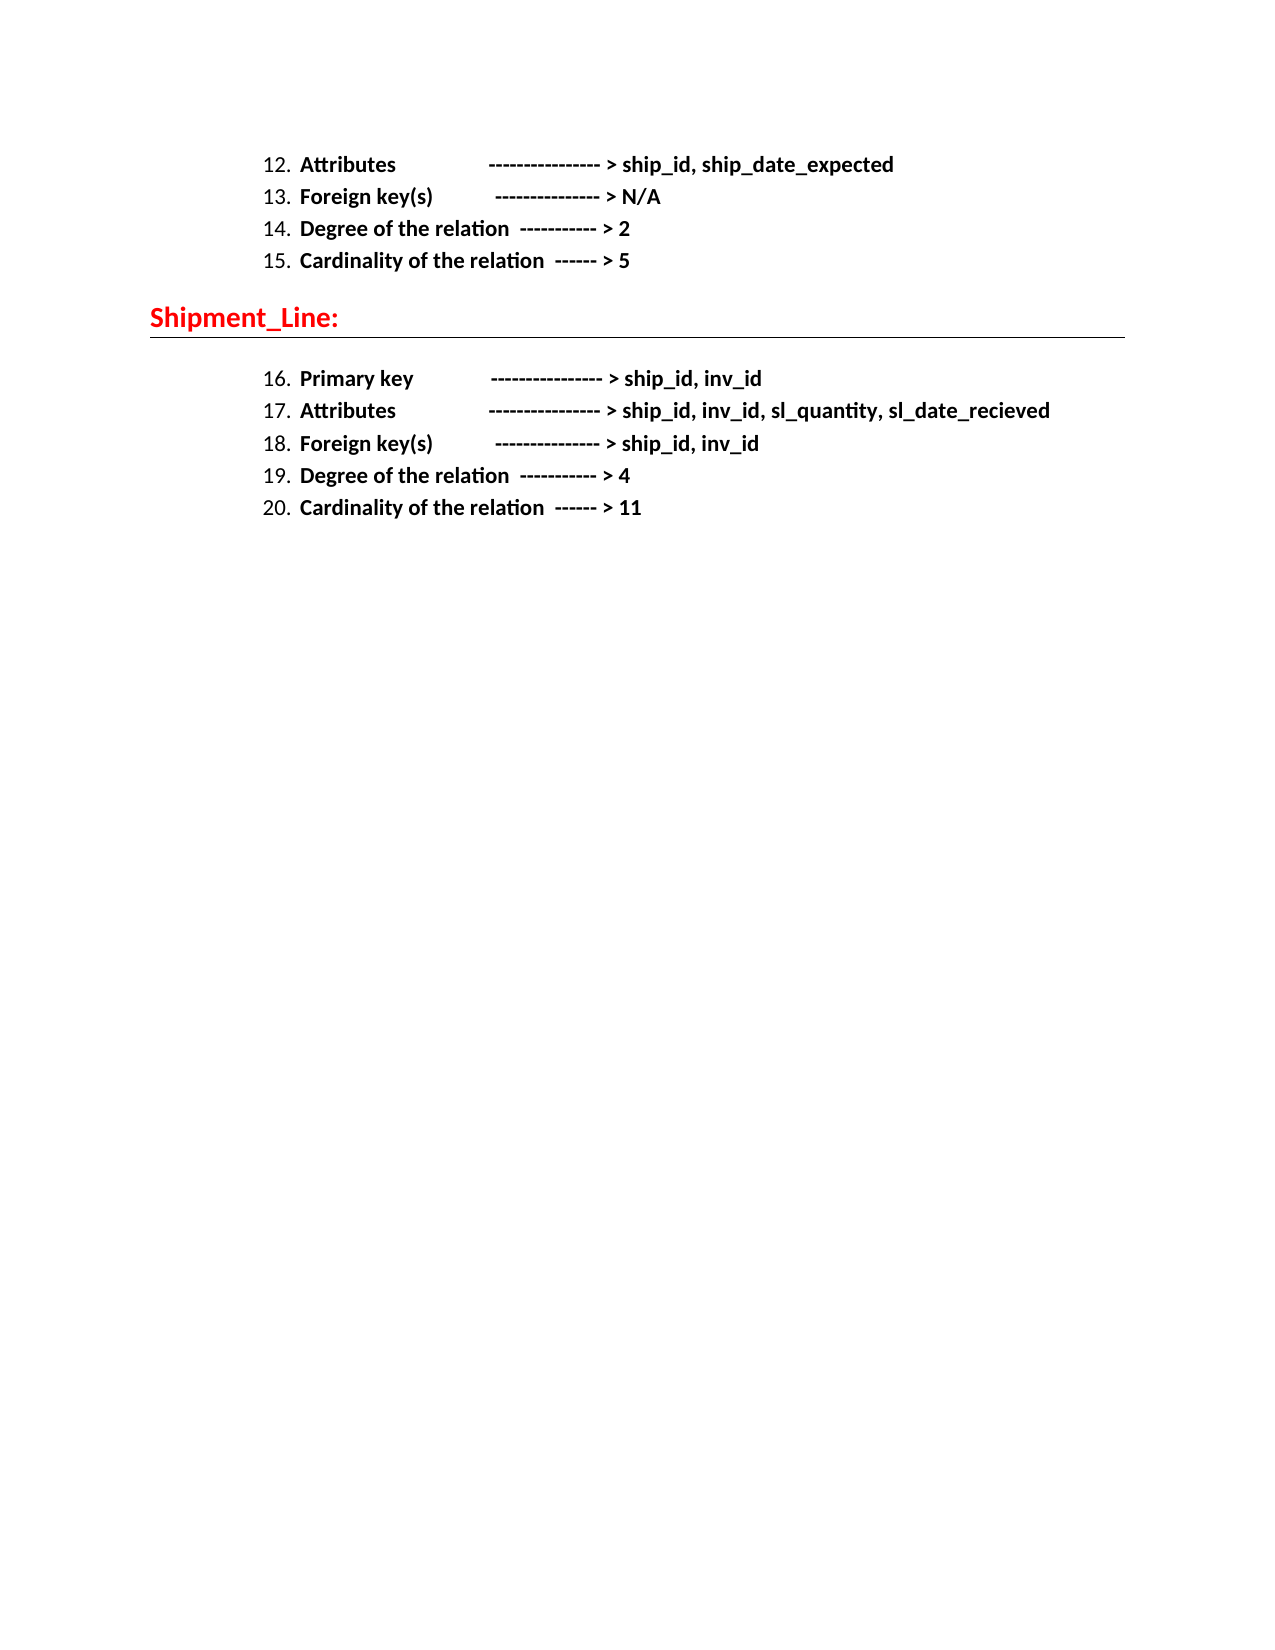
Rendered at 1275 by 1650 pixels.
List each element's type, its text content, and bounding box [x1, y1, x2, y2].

list Cardinality of the relation ------ > 5 [262, 247, 1125, 274]
list Foreign key(s) --------------- > N/A [262, 182, 1125, 210]
list Attributes ---------------- > ship_id, inv_id, sl_quantity, sl_date_recieved [262, 397, 1125, 425]
list Attributes ---------------- > ship_id, ship_date_expected [262, 150, 1125, 178]
list Foreign key(s) --------------- > ship_id, inv_id [262, 429, 1125, 457]
list Primary key ---------------- > ship_id, inv_id [262, 364, 1125, 392]
text Shipment_Line: [150, 299, 1125, 337]
list Degree of the relation ----------- > 2 [262, 214, 1125, 242]
list Degree of the relation ----------- > 4 [262, 461, 1125, 489]
list Cardinality of the relation ------ > 11 [262, 493, 1125, 521]
